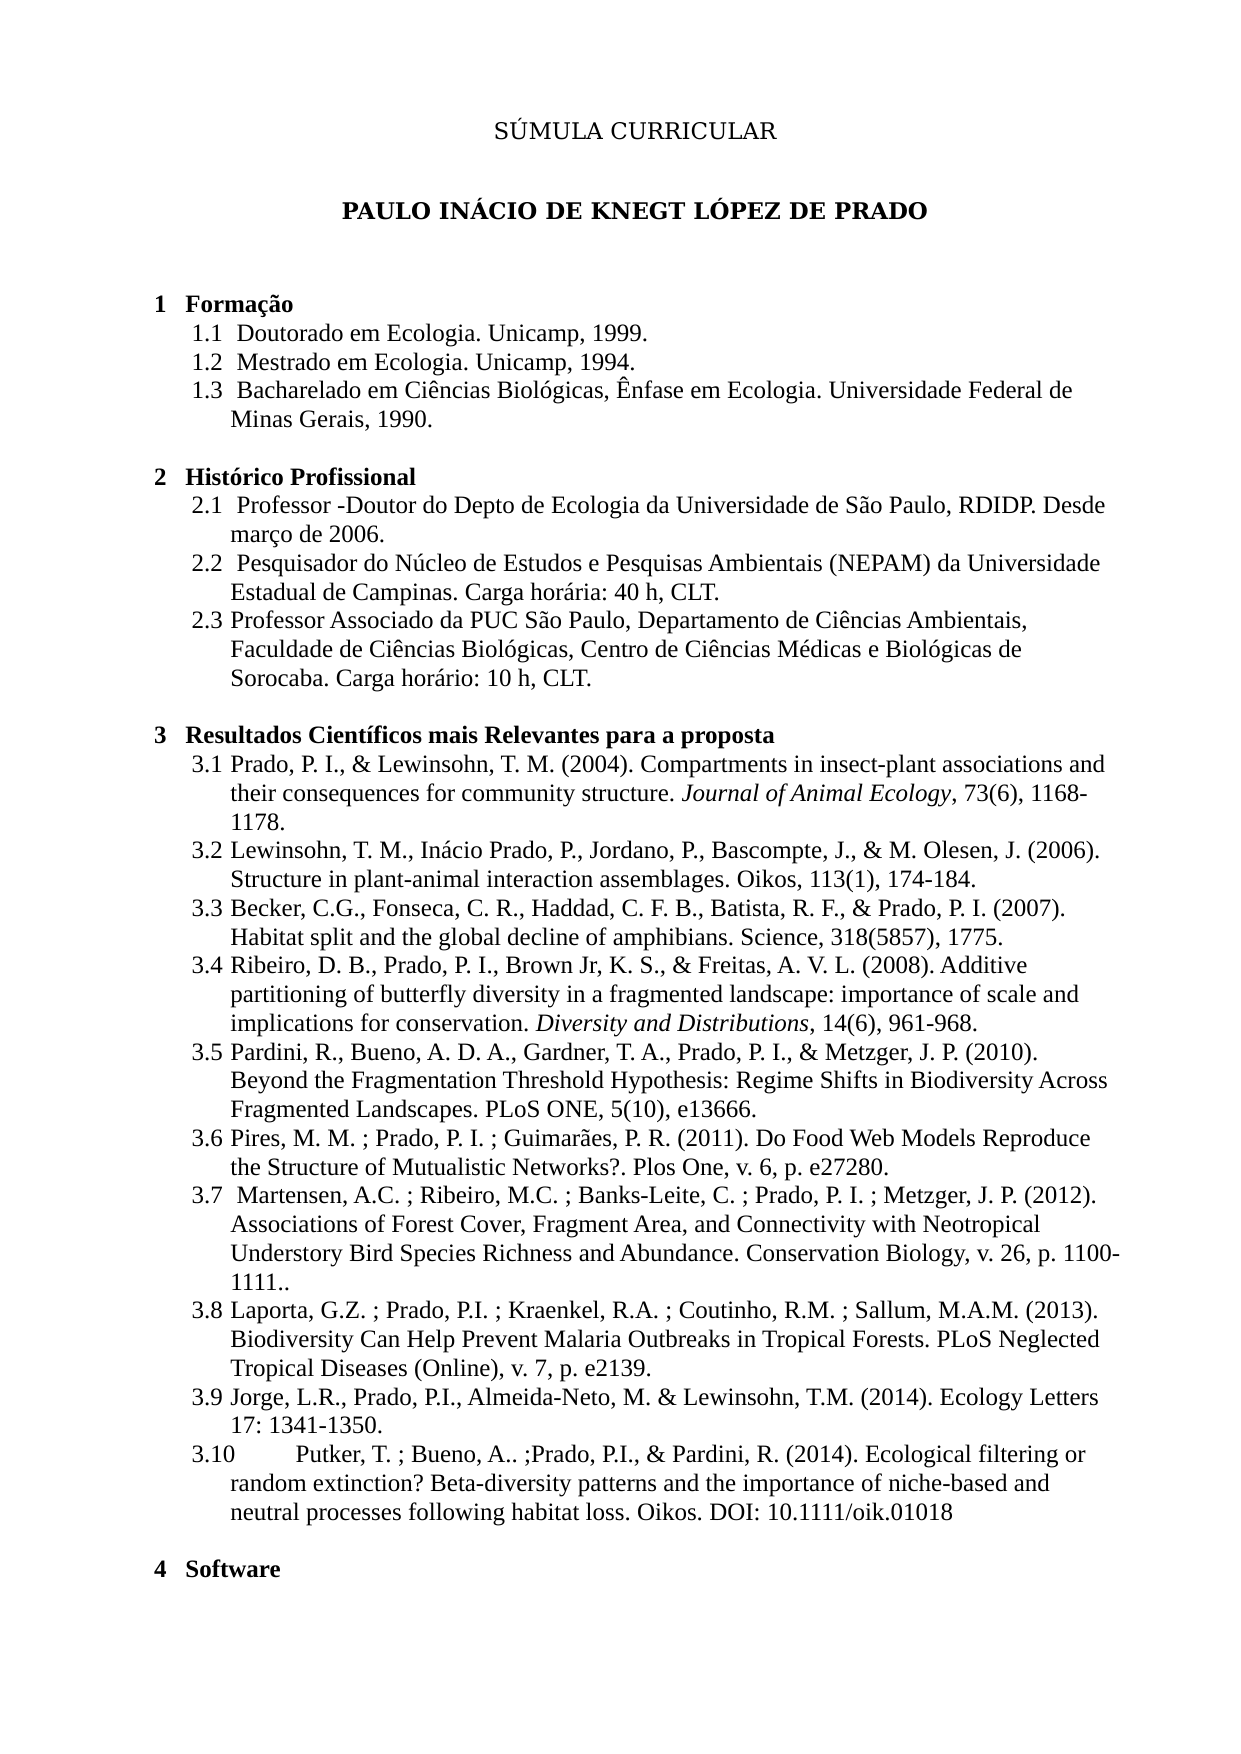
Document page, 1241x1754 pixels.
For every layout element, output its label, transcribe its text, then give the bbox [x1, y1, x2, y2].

list Pesquisador do Núcleo de Estudos e Pesquisas Ambientais (NEPAM) da Universidade Estadual de Campinas. Carga horária: 40 h, CLT. [185, 548, 1122, 606]
list Histórico Profissional [148, 462, 1122, 491]
text SÚMULA CURRICULAR [148, 118, 1122, 145]
list Putker, T. ; Bueno, A.. ;Prado, P.I., & Pardini, R. (2014). Ecological filtering or random extinction? Beta-diversity patterns and the importance of niche-based and neutral processes following habitat loss. Oikos. DOI: 10.1111/oik.01018 [185, 1439, 1122, 1526]
list Ribeiro, D. B., Prado, P. I., Brown Jr, K. S., & Freitas, A. V. L. (2008). Additive partitioning of butterfly diversity in a fragmented landscape: importance of scale and implications for conservation. Diversity and Distributions, 14(6), 961-968. [185, 951, 1122, 1037]
list Jorge, L.R., Prado, P.I., Almeida-Neto, M. & Lewinsohn, T.M. (2014). Ecology Letters 17: 1341-1350. [185, 1382, 1122, 1439]
list Bacharelado em Ciências Biológicas, Ênfase em Ecologia. Universidade Federal de Minas Gerais, 1990. [185, 376, 1122, 433]
list Laporta, G.Z. ; Prado, P.I. ; Kraenkel, R.A. ; Coutinho, R.M. ; Sallum, M.A.M. (2013). Biodiversity Can Help Prevent Malaria Outbreaks in Tropical Forests. PLoS Neglected Tropical Diseases (Online), v. 7, p. e2139. [185, 1296, 1122, 1382]
list Doutorado em Ecologia. Unicamp, 1999. [185, 318, 1122, 347]
list Pardini, R., Bueno, A. D. A., Gardner, T. A., Prado, P. I., & Metzger, J. P. (2010). Beyond the Fragmentation Threshold Hypothesis: Regime Shifts in Biodiversity Across Fragmented Landscapes. PLoS ONE, 5(10), e13666. [185, 1037, 1122, 1123]
list Resultados Científicos mais Relevantes para a proposta [148, 721, 1122, 749]
list Martensen, A.C. ; Ribeiro, M.C. ; Banks-Leite, C. ; Prado, P. I. ; Metzger, J. P. (2012). Associations of Forest Cover, Fragment Area, and Connectivity with Neotropical Understory Bird Species Richness and Abundance. Conservation Biology, v. 26, p. 1100-1111.. [185, 1181, 1122, 1296]
list Professor -Doutor do Depto de Ecologia da Universidade de São Paulo, RDIDP. Desde março de 2006. [185, 491, 1122, 548]
list Professor Associado da PUC São Paulo, Departamento de Ciências Ambientais, Faculdade de Ciências Biológicas, Centro de Ciências Médicas e Biológicas de Sorocaba. Carga horário: 10 h, CLT. [185, 606, 1122, 692]
list Formação [148, 289, 1122, 318]
list Prado, P. I., & Lewinsohn, T. M. (2004). Compartments in insect-plant associations and their consequences for community structure. Journal of Animal Ecology, 73(6), 1168-1178. [185, 749, 1122, 836]
list Becker, C.G., Fonseca, C. R., Haddad, C. F. B., Batista, R. F., & Prado, P. I. (2007). Habitat split and the global decline of amphibians. Science, 318(5857), 1775. [185, 893, 1122, 951]
list Lewinsohn, T. M., Inácio Prado, P., Jordano, P., Bascompte, J., & M. Olesen, J. (2006). Structure in plant-animal interaction assemblages. Oikos, 113(1), 174-184. [185, 836, 1122, 893]
list Pires, M. M. ; Prado, P. I. ; Guimarães, P. R. (2011). Do Food Web Models Reproduce the Structure of Mutualistic Networks?. Plos One, v. 6, p. e27280. [185, 1123, 1122, 1181]
list Software [148, 1554, 1122, 1583]
subtitle PAULO INÁCIO DE KNEGT LÓPEZ DE PRADO [148, 198, 1122, 225]
list Mestrado em Ecologia. Unicamp, 1994. [185, 347, 1122, 376]
